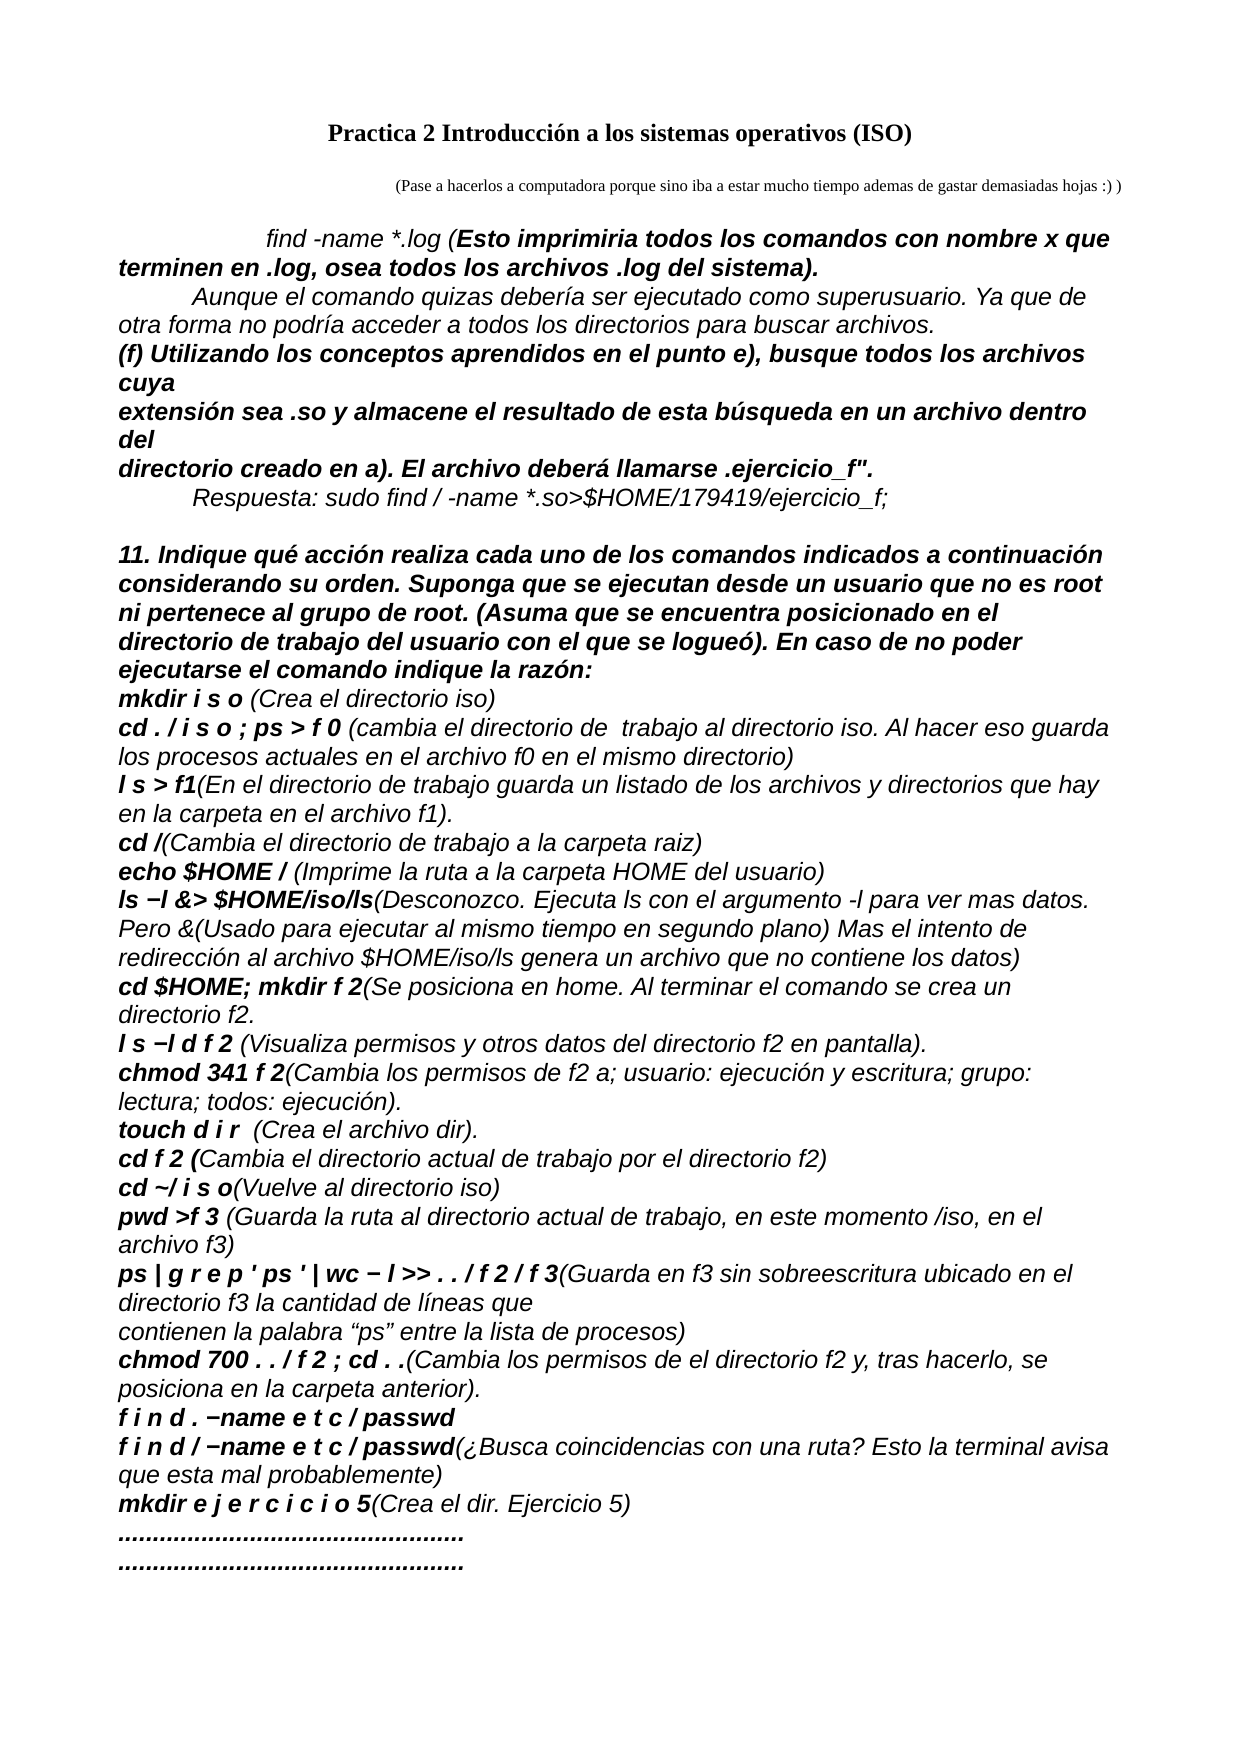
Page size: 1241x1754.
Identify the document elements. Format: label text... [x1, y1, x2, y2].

text contienen la palabra “ps” entre la lista de procesos) [118, 1317, 1122, 1346]
text ls −l &> $HOME/iso/ls(Desconozco. Ejecuta ls con el argumento -l para ver mas datos. Pero &(Usado para ejecutar al mismo tiempo en segundo plano) Mas el intento de redirección al archivo $HOME/iso/ls genera un archivo que no contiene los datos) [118, 886, 1122, 972]
text cd ~/ i s o(Vuelve al directorio iso) [118, 1173, 1122, 1202]
text directorio creado en a). El archivo deberá llamarse .ejercicio_f". [118, 454, 1122, 483]
text 11. Indique qué acción realiza cada uno de los comandos indicados a continuación considerando su orden. Suponga que se ejecutan desde un usuario que no es root ni pertenece al grupo de root. (Asuma que se encuentra posicionado en el directorio de trabajo del usuario con el que se logueó). En caso de no poder ejecutarse el comando indique la razón: [118, 541, 1122, 684]
text Aunque el comando quizas debería ser ejecutado como superusuario. Ya que de otra forma no podría acceder a todos los directorios para buscar archivos. [118, 282, 1122, 339]
text cd . / i s o ; ps > f 0 (cambia el directorio de trabajo al directorio iso. Al hacer eso guarda los procesos actuales en el archivo f0 en el mismo directorio) [118, 713, 1122, 771]
text mkdir i s o (Crea el directorio iso) [118, 684, 1122, 713]
text cd /(Cambia el directorio de trabajo a la carpeta raiz) [118, 828, 1122, 857]
text l s −l d f 2 (Visualiza permisos y otros datos del directorio f2 en pantalla). [118, 1029, 1122, 1058]
text chmod 341 f 2(Cambia los permisos de f2 a; usuario: ejecución y escritura; grupo: lectura; todos: ejecución). [118, 1058, 1122, 1116]
text cd f 2 (Cambia el directorio actual de trabajo por el directorio f2) [118, 1144, 1122, 1173]
text mkdir e j e r c i c i o 5(Crea el dir. Ejercicio 5) [118, 1489, 1122, 1518]
text extensión sea .so y almacene el resultado de esta búsqueda en un archivo dentro del [118, 397, 1122, 454]
text ps | g r e p ' ps ' | wc − l >> . . / f 2 / f 3(Guarda en f3 sin sobreescritura ubicado en el directorio f3 la cantidad de líneas que [118, 1259, 1122, 1317]
text touch d i r (Crea el archivo dir). [118, 1116, 1122, 1144]
text chmod 700 . . / f 2 ; cd . .(Cambia los permisos de el directorio f2 y, tras hacerlo, se posiciona en la carpeta anterior). [118, 1346, 1122, 1403]
text .................................................. [118, 1547, 1122, 1576]
text f i n d . −name e t c / passwd [118, 1403, 1122, 1432]
text echo $HOME / (Imprime la ruta a la carpeta HOME del usuario) [118, 857, 1122, 886]
text l s > f1(En el directorio de trabajo guarda un listado de los archivos y directorios que hay en la carpeta en el archivo f1). [118, 771, 1122, 828]
text cd $HOME; mkdir f 2(Se posiciona en home. Al terminar el comando se crea un directorio f2. [118, 972, 1122, 1029]
text find -name *.log (Esto imprimiria todos los comandos con nombre x que terminen en .log, osea todos los archivos .log del sistema). [118, 224, 1122, 282]
text f i n d / −name e t c / passwd(¿Busca coincidencias con una ruta? Esto la terminal avisa que esta mal probablemente) [118, 1432, 1122, 1489]
text (f) Utilizando los conceptos aprendidos en el punto e), busque todos los archivos cuya [118, 339, 1122, 397]
text pwd >f 3 (Guarda la ruta al directorio actual de trabajo, en este momento /iso, en el archivo f3) [118, 1202, 1122, 1259]
text .................................................. [118, 1518, 1122, 1547]
text Respuesta: sudo find / -name *.so>$HOME/179419/ejercicio_f; [118, 483, 1122, 512]
